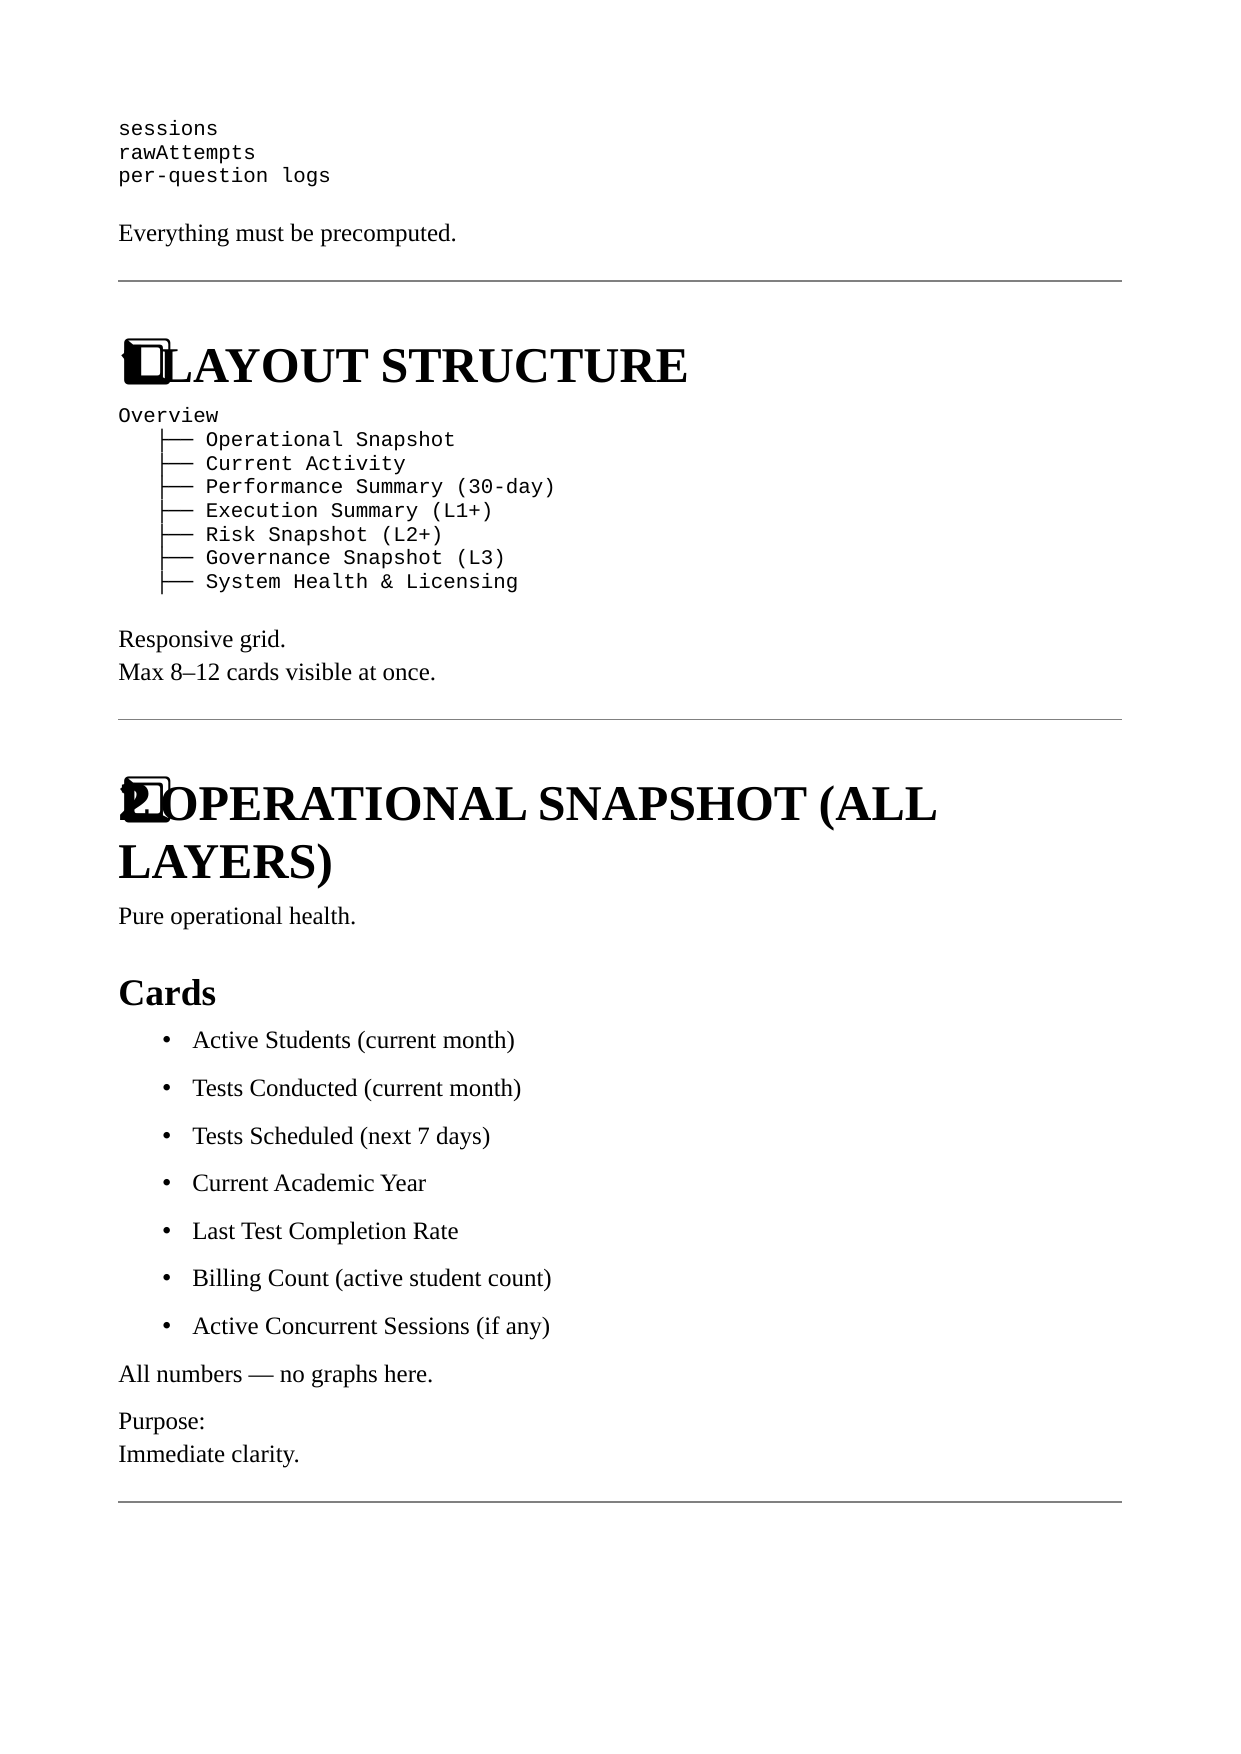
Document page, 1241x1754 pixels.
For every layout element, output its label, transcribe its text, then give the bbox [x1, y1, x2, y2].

subtitle Cards [118, 970, 1122, 1013]
text All numbers — no graphs here. [118, 1359, 1122, 1387]
text Everything must be precomputed. [118, 218, 1122, 247]
text ├── Current Activity [162, 453, 1122, 476]
text ├── System Health & Licensing [118, 571, 161, 594]
text rawAttempts [118, 142, 1122, 165]
text per-question logs [118, 165, 1122, 189]
text ├── Execution Summary (L1+) [118, 500, 1122, 524]
text Responsive grid. Max 8–12 cards visible at once. [118, 624, 1122, 686]
text ├── Risk Snapshot (L2+) [118, 524, 161, 547]
text ├── System Health & Licensing [162, 571, 1122, 594]
subtitle 1️⃣ LAYOUT STRUCTURE [118, 335, 1122, 393]
list Tests Scheduled (next 7 days) [162, 1121, 1122, 1149]
list Last Test Completion Rate [162, 1216, 1122, 1245]
list Active Students (current month) [162, 1026, 1122, 1054]
subtitle 2️⃣ OPERATIONAL SNAPSHOT (ALL LAYERS) [118, 774, 1122, 889]
text ├── Current Activity [118, 453, 161, 476]
text sessions [118, 118, 1122, 142]
text ├── Risk Snapshot (L2+) [162, 524, 1122, 547]
list Active Concurrent Sessions (if any) [162, 1311, 1122, 1340]
list Tests Conducted (current month) [162, 1073, 1122, 1102]
text ├── Operational Snapshot [118, 429, 1122, 453]
text Overview [118, 405, 1122, 429]
text Pure operational health. [118, 901, 1122, 930]
text ├── Governance Snapshot (L3) [118, 547, 1122, 571]
list Billing Count (active student count) [162, 1263, 1122, 1292]
text Purpose: Immediate clarity. [118, 1406, 1122, 1468]
list Current Academic Year [162, 1168, 1122, 1197]
text ├── Performance Summary (30-day) [118, 476, 1122, 500]
